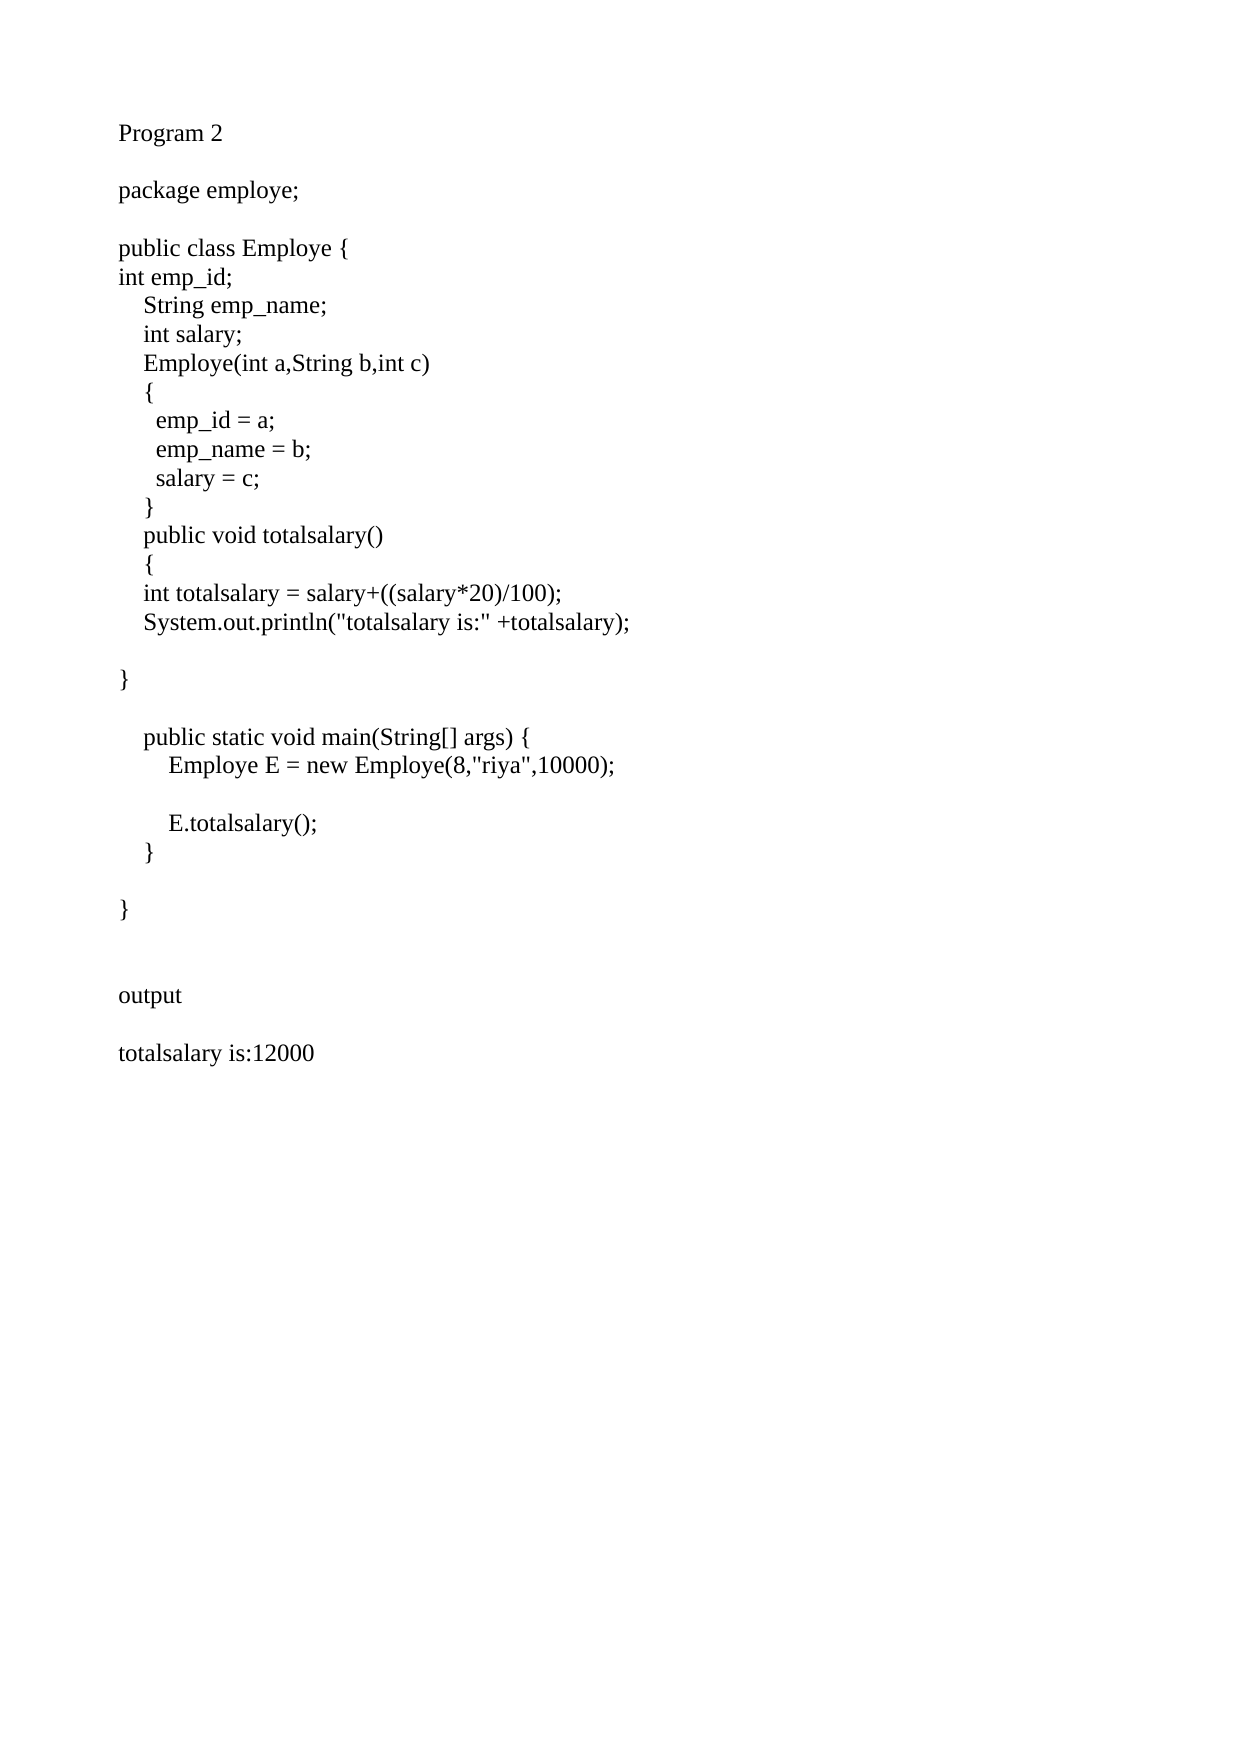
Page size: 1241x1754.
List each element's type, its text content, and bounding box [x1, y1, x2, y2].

text emp_id = a; [118, 406, 1122, 434]
text Employe E = new Employe(8,"riya",10000); [118, 751, 1122, 779]
text emp_name = b; [118, 434, 1122, 463]
text Program 2 [118, 118, 1122, 147]
text { [118, 377, 1122, 406]
text public class Employe { [118, 233, 1122, 262]
text int emp_id; [118, 262, 1122, 291]
text E.totalsalary(); [118, 808, 1122, 837]
text } [118, 837, 1122, 866]
text public static void main(String[] args) { [118, 722, 1122, 751]
text } [118, 664, 1122, 693]
text } [118, 492, 1122, 521]
text public void totalsalary() [118, 521, 1122, 549]
text } [118, 894, 1122, 923]
text Employe(int a,String b,int c) [118, 348, 1122, 377]
text output [118, 981, 1122, 1009]
text System.out.println("totalsalary is:" +totalsalary); [118, 607, 1122, 636]
text salary = c; [118, 463, 1122, 492]
text package employe; [118, 176, 1122, 204]
text totalsalary is:12000 [118, 1038, 1122, 1067]
text { [118, 549, 1122, 578]
text int salary; [118, 319, 1122, 348]
text int totalsalary = salary+((salary*20)/100); [118, 578, 1122, 607]
text String emp_name; [118, 291, 1122, 319]
